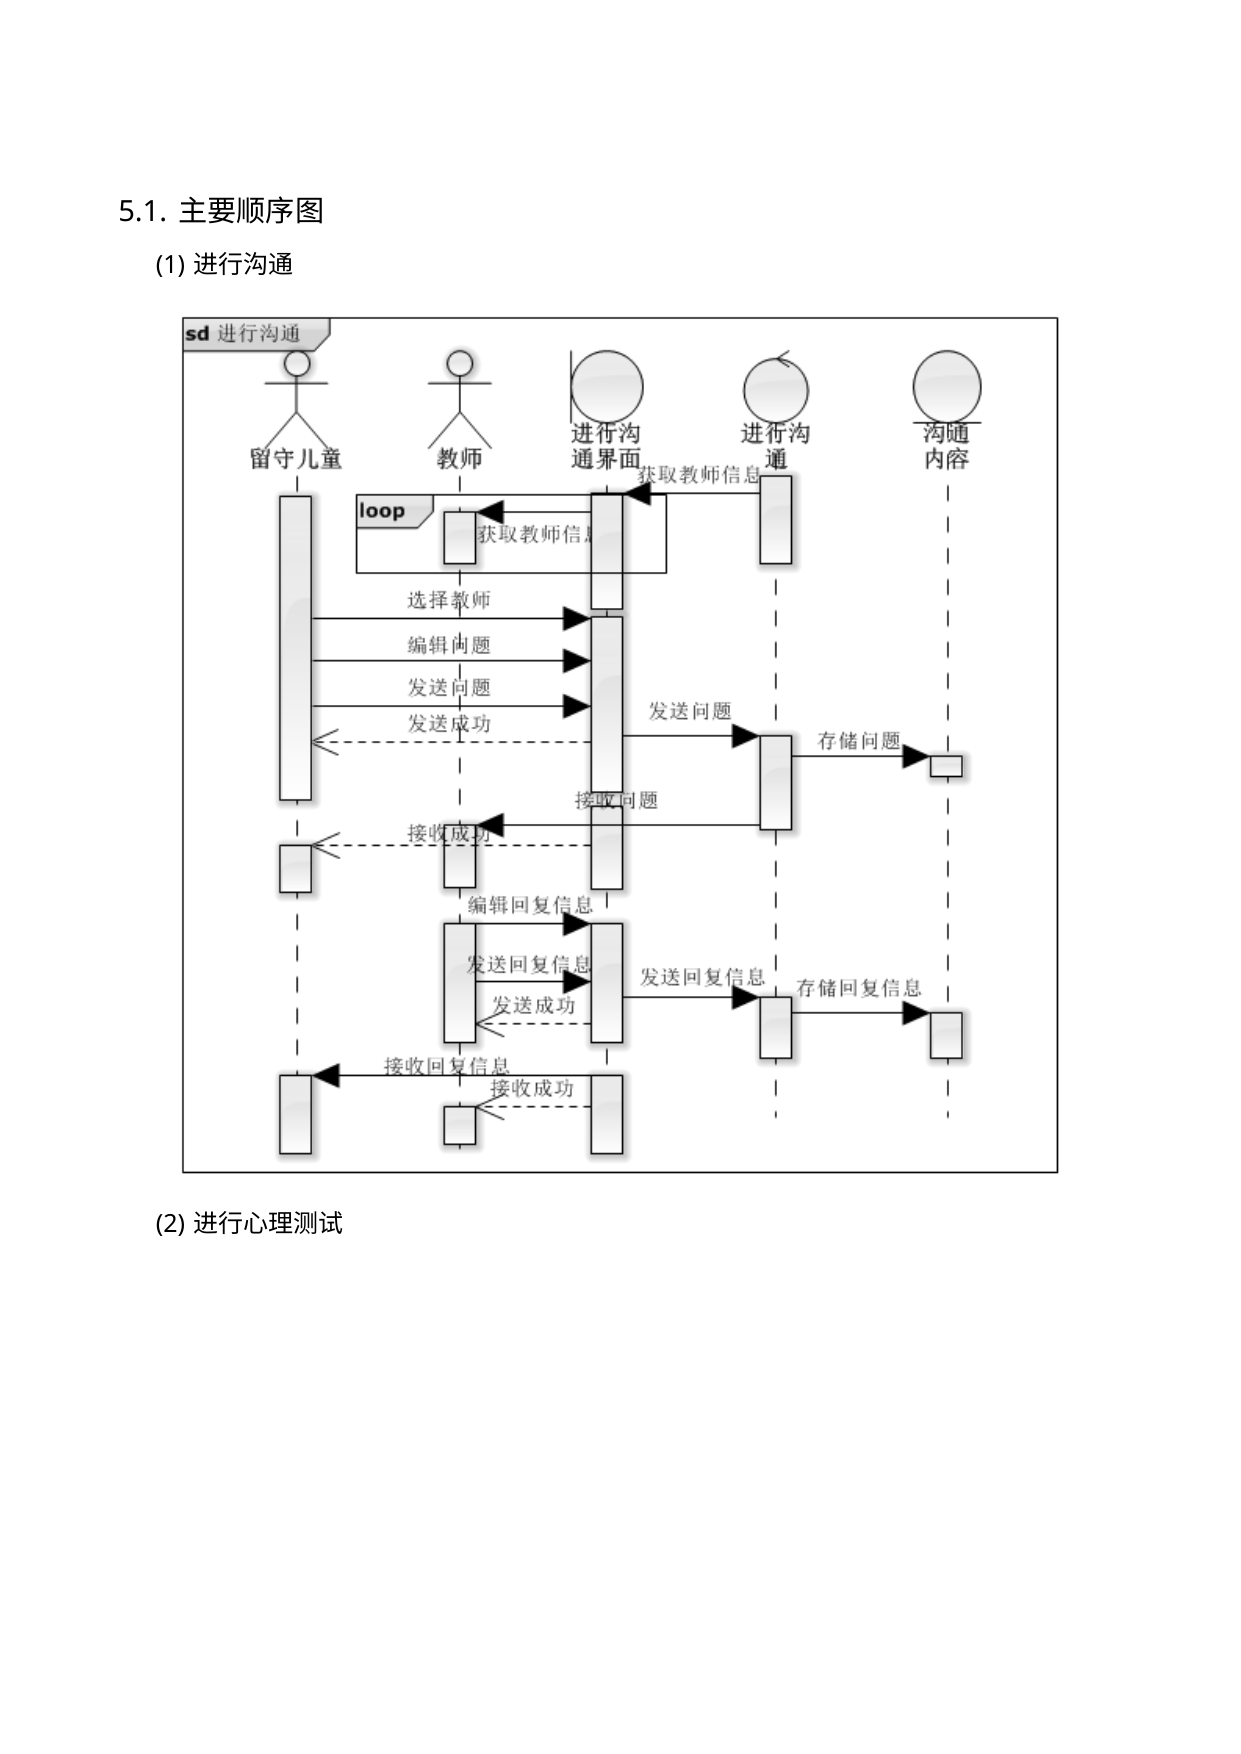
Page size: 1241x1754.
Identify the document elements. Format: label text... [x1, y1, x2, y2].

subtitle 主要顺序图 [118, 188, 1122, 230]
list 进行沟通 [156, 245, 1122, 281]
list 进行心理测试 [156, 1173, 1122, 1240]
picture [159, 294, 1082, 1197]
